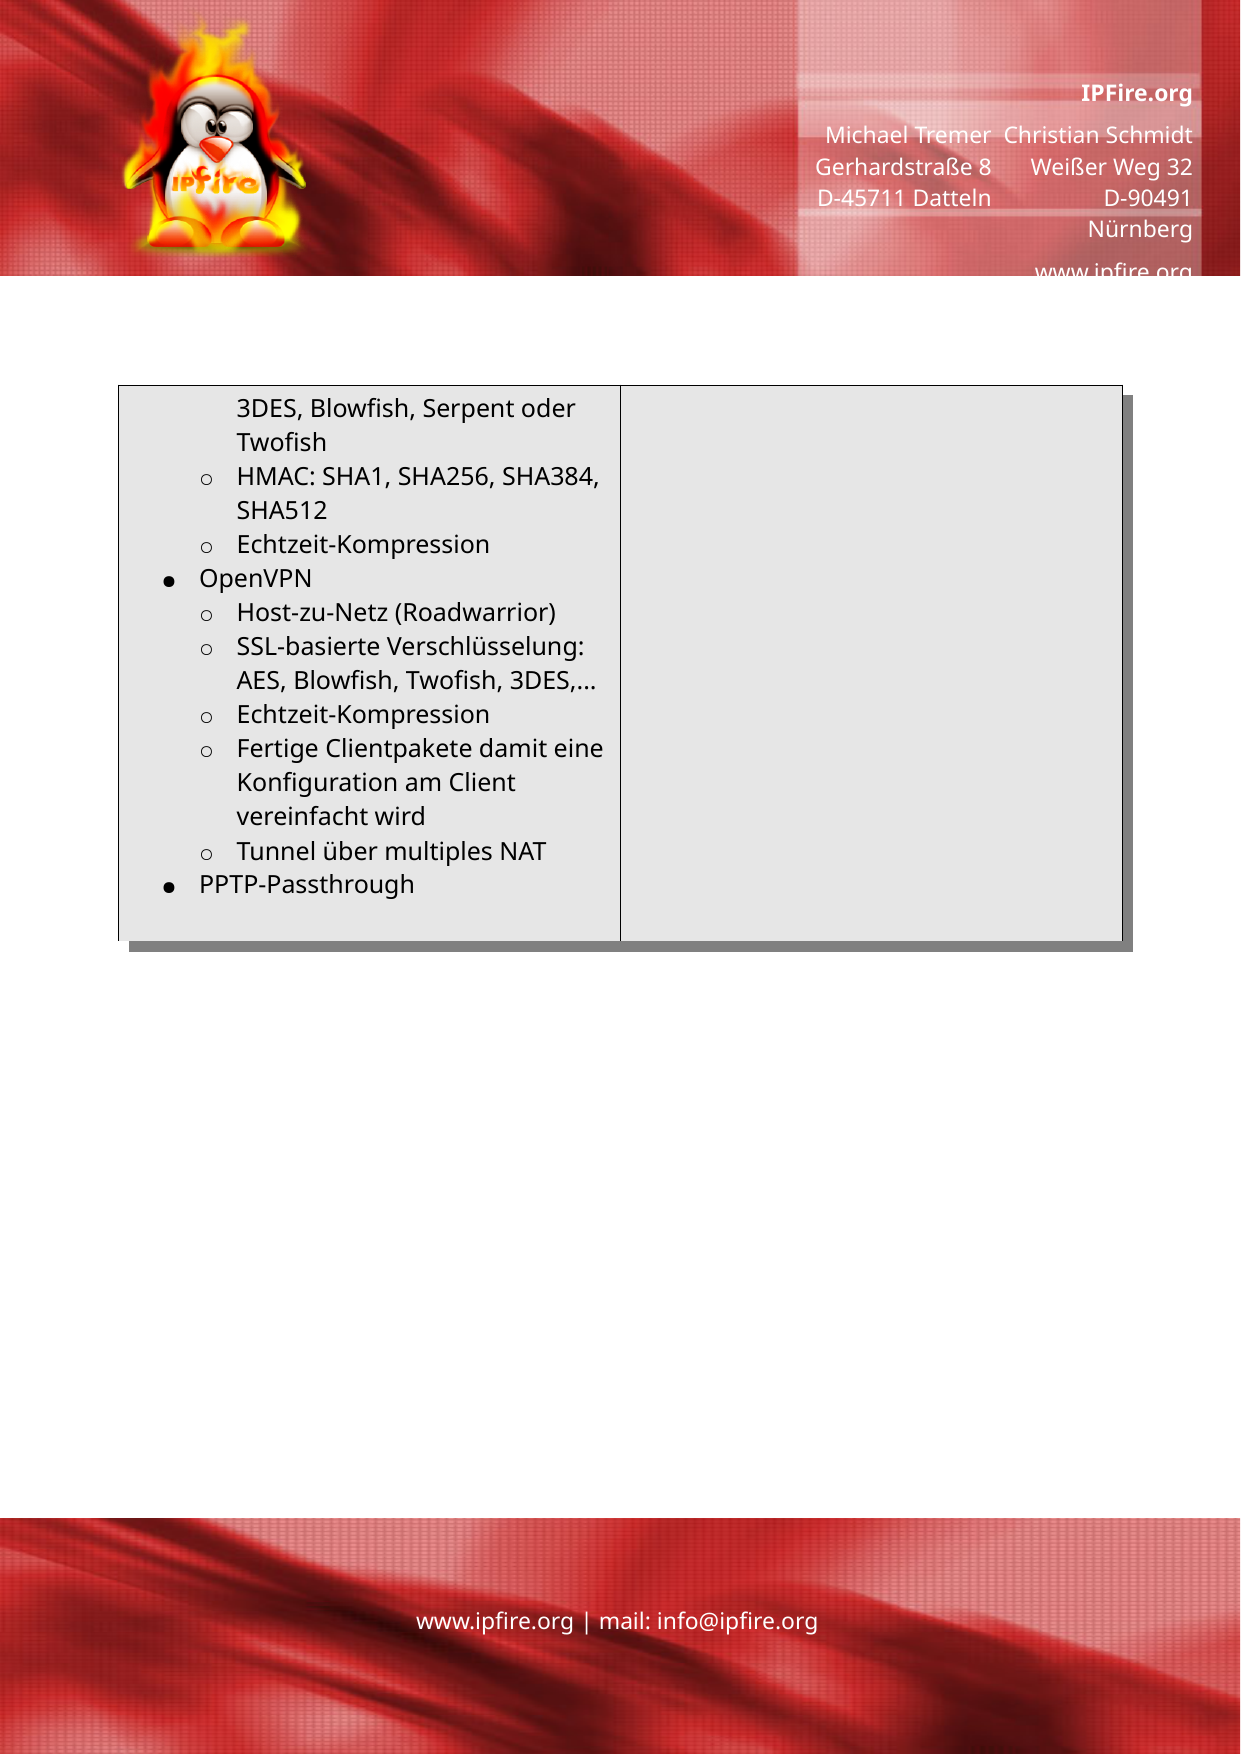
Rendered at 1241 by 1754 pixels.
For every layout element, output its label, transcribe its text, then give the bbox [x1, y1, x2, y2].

table_header Network Address Translation (NAT): Portweiterleitung NAT zwischen den voneinander getrennten Subnetzen Unterstützte Verbindungstypen: Ethernet-Verbindungen mit 10, 100 oder 1000MBit mit statischer IP-Adresse oder über das DHCP-Protokoll konfiguriert ADSL/SDSL mit PPPoE Automatische Wiederverbindung nach Trennung durch den Provider Wiederverbindung nach Zeitplan steuerbar Traffic-Priorisierung: Quality of Service Level7-Filterung Setzen und erkennen von Type-of-Service-Bits Konfiguration: SSL-verschlüsseltes Web-Administrations-Interface SSH-Server Monitoring/Logging: Grafische Überwachung des Systems im Webinterface Einsehbare Log-Dateien mit automatischer Zusammenfassung der wichtigsten Ereignisse Exportfunktion der Logdateien (einzeln oder als gesamtes Backup) DNS-Proxy: DNS-Forwarding lokale Host-/Zonen-Konfiguration Addons (im Beta-Stadium): Samba Dateiserver Tripwire MPFire – Mp3 Jukebox Asterisk Voice-over-IP Server Gnump3d – Mp3 Streaming Daemon Appeljuice und Rtorrent cftp und ncftp Clamav Ethereal uvm. [621, 386, 1122, 941]
picture [0, 1518, 1241, 1754]
table_header Sicherheitseinrichtungen: Stateful Inspection Firewall basierend auf der Linux Netfilter-Architektur Intrusion Detection System mit Guardian Addons Erweiterung zum IPS System Filter für ungültige/nicht-standardgerechte Pakete Eigene Netzwerksegmente für Server (DMZ) und Wireless Lan mit angepassten Policies DoS- und DdoS-Schutz Application Proxies für HTTP und FTP (mit Zugangskontrolle und Content-Filter) und DNS Eingehende sowie Ausgehende Paketfilterung Netzwerkdienste: DHCP-Server Dynamischer DNS-Dienst NTP-Server HTTP-Proxy: Zwischenspeicherung von Web-Inhalten Inhaltsfilter auf Basis von Blocklisten und manuell festlegbaren Listen Zeitgesteuerte Sperrung des Zugangs für einzelne Nutzer oder ganze Gruppen Vereinfachte Verwaltung für Klassen- oder Konferenzräume Erweiterte Speicherung von Updates für Microsoft® Windows®, Symantec Antivirus, Adobe-Produkten, Avira Antivir und Avast Antivirus Authentifizierung am LDAP-,identd-, Radius- oder Windows-Server oder einer lokalen Nutzerdatenbank Transfer-Limitierung (Geschwindigkeit und/oder Volumen) Virtuelle Private Netzwerke: IPSec/OpenSwan 2 Netz-zu-Netz oder Netz-zu-Host (Roadwarrior) IKE - PreSharedKey oder X.509-Zertifikate aus integrierter oder externer CA Automatische Erkennung mit nötigem Wiederaufbau der Tunnel-Verbindung und Dead-Peer-Detection NAT-Traversal Verschlüsselung durch AES, 3DES, Blowfish, Serpent oder Twofish HMAC: SHA1, SHA256, SHA384, SHA512 Echtzeit-Kompression OpenVPN Host-zu-Netz (Roadwarrior) SSL-basierte Verschlüsselung: AES, Blowfish, Twofish, 3DES,... Echtzeit-Kompression Fertige Clientpakete damit eine Konfiguration am Client vereinfacht wird Tunnel über multiples NAT PPTP-Passthrough [119, 386, 620, 941]
picture [1158, 269, 1166, 276]
picture [1103, 269, 1110, 276]
picture [1181, 269, 1188, 276]
picture [0, 0, 1241, 297]
